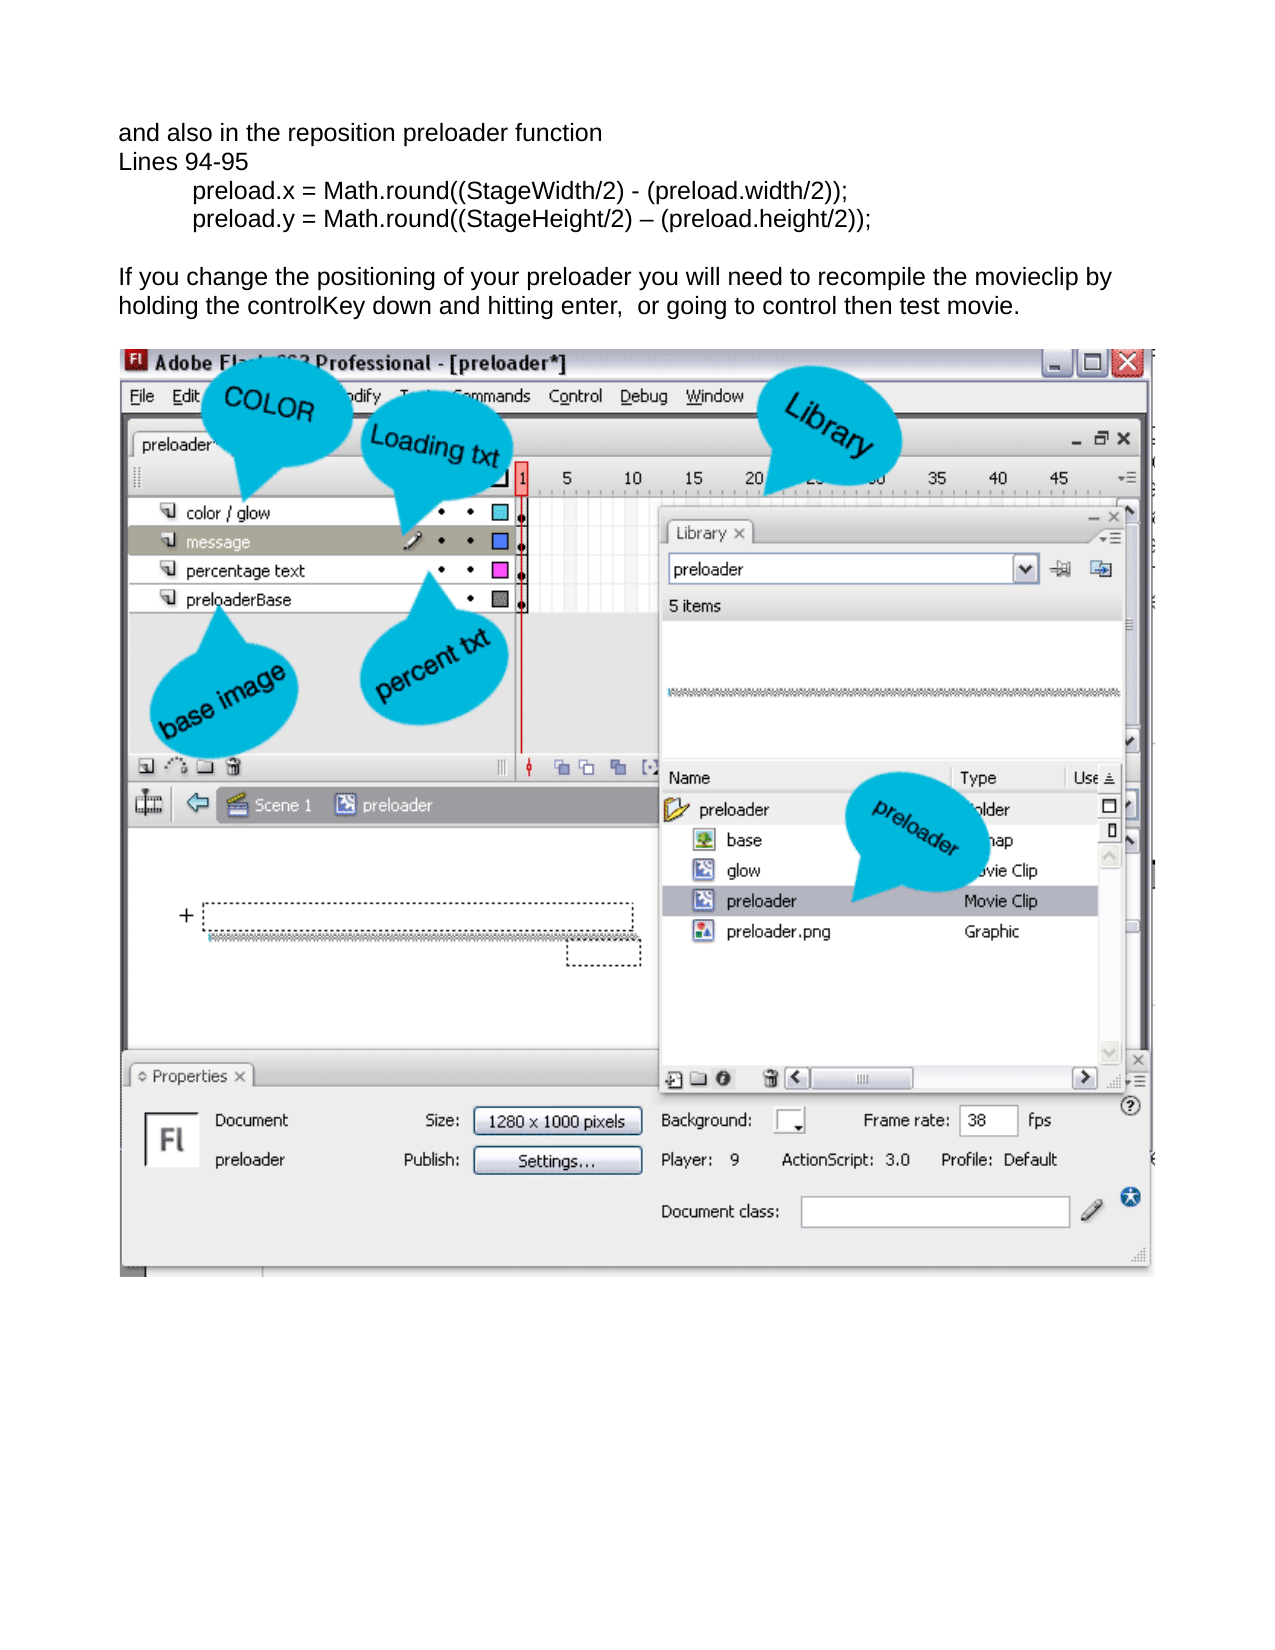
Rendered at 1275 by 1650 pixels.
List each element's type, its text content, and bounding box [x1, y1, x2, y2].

text preload.x = Math.round((StageWidth/2) - (preload.width/2)); [118, 176, 1157, 204]
text and also in the reposition preloader function [118, 118, 1157, 147]
picture [119, 349, 1156, 1277]
text preload.y = Math.round((StageHeight/2) – (preload.height/2)); [118, 204, 1157, 233]
text If you change the positioning of your preloader you will need to recompile the movieclip by holding the controlKey down and hitting enter, or going to control then test movie. [118, 262, 1157, 319]
text Lines 94-95 [118, 147, 1157, 176]
